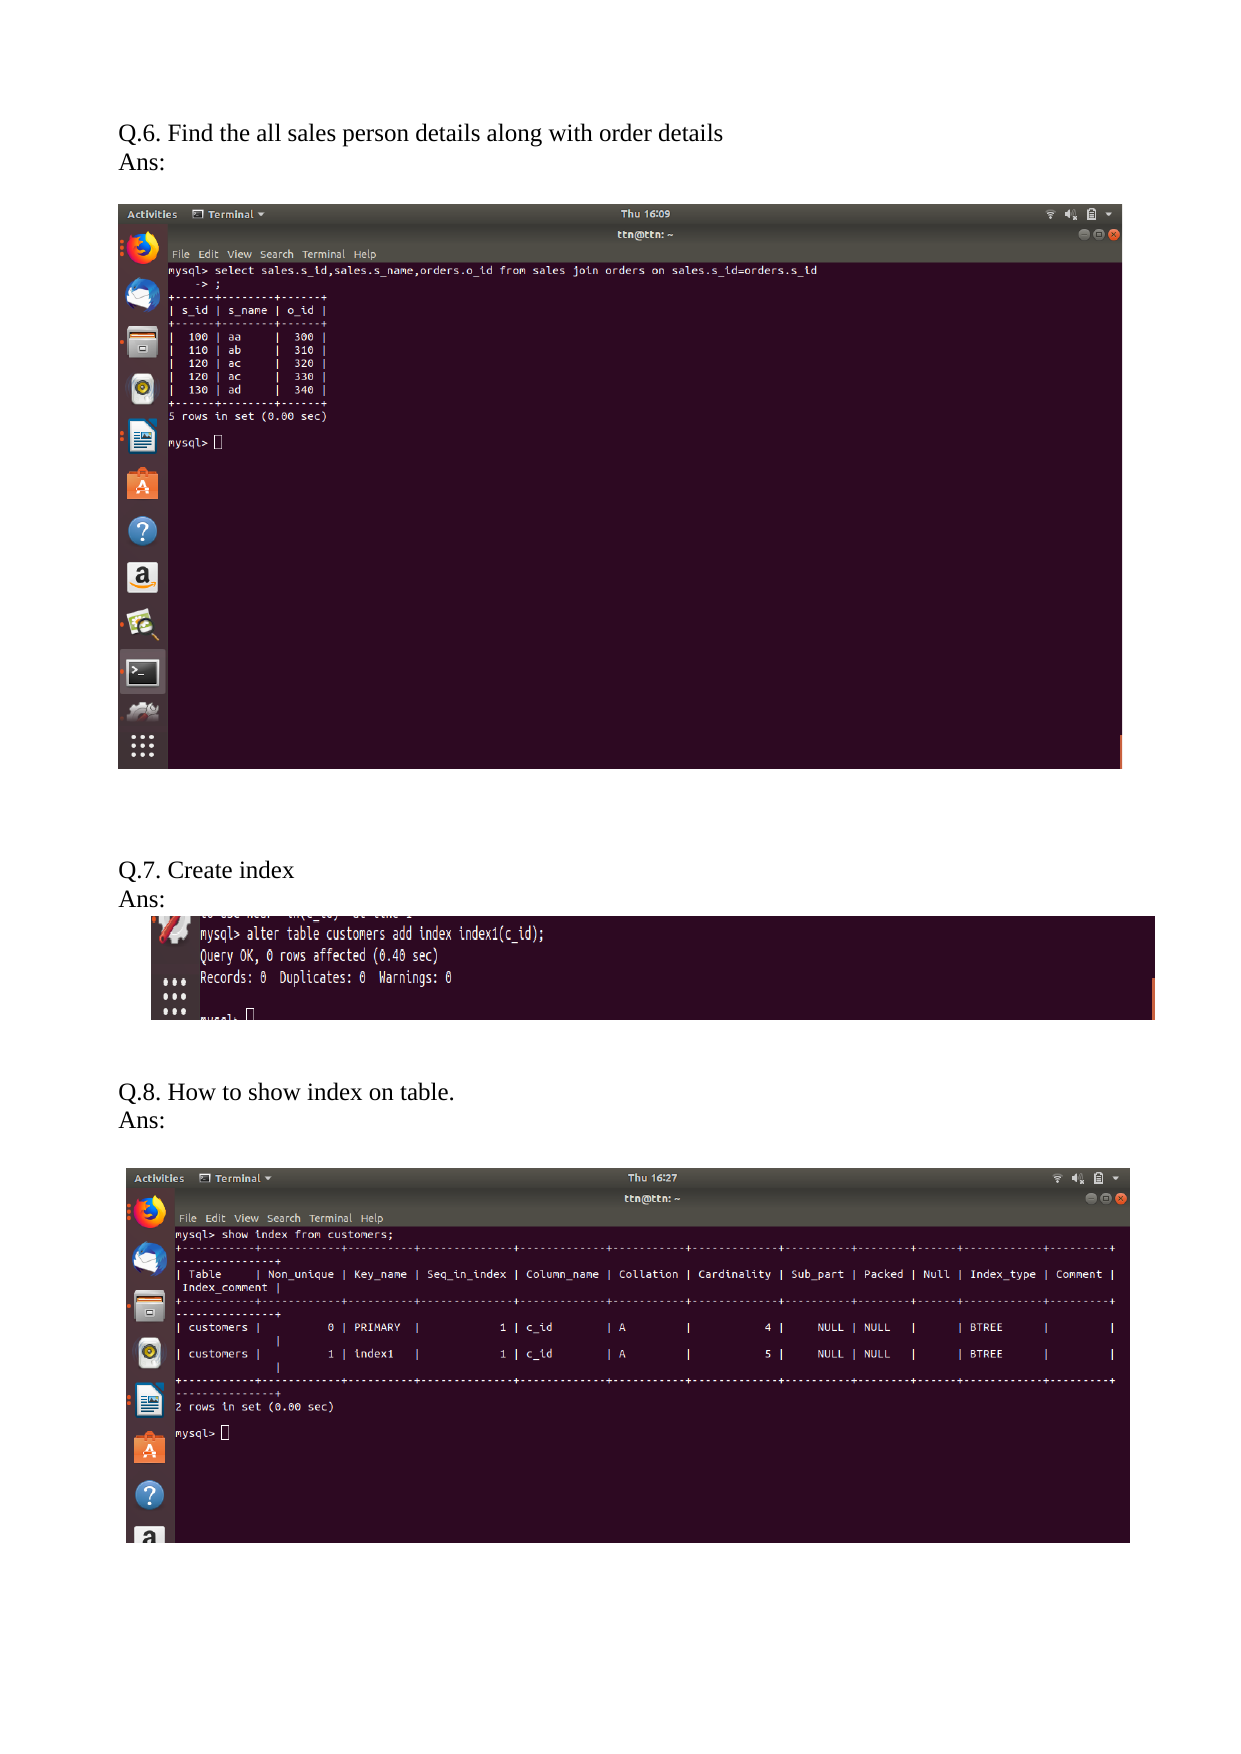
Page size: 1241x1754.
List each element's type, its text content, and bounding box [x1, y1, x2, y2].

text Q.8. How to show index on table. [118, 1077, 1122, 1106]
text Ans: [118, 884, 1122, 912]
text Q.7. Create index [118, 855, 1122, 884]
text Q.6. Find the all sales person details along with order details­ [118, 118, 1122, 147]
picture [126, 1168, 1130, 1543]
picture [118, 204, 1123, 769]
text Ans: [118, 147, 1122, 176]
picture [151, 1010, 1155, 1020]
text Ans: [118, 1106, 1122, 1134]
